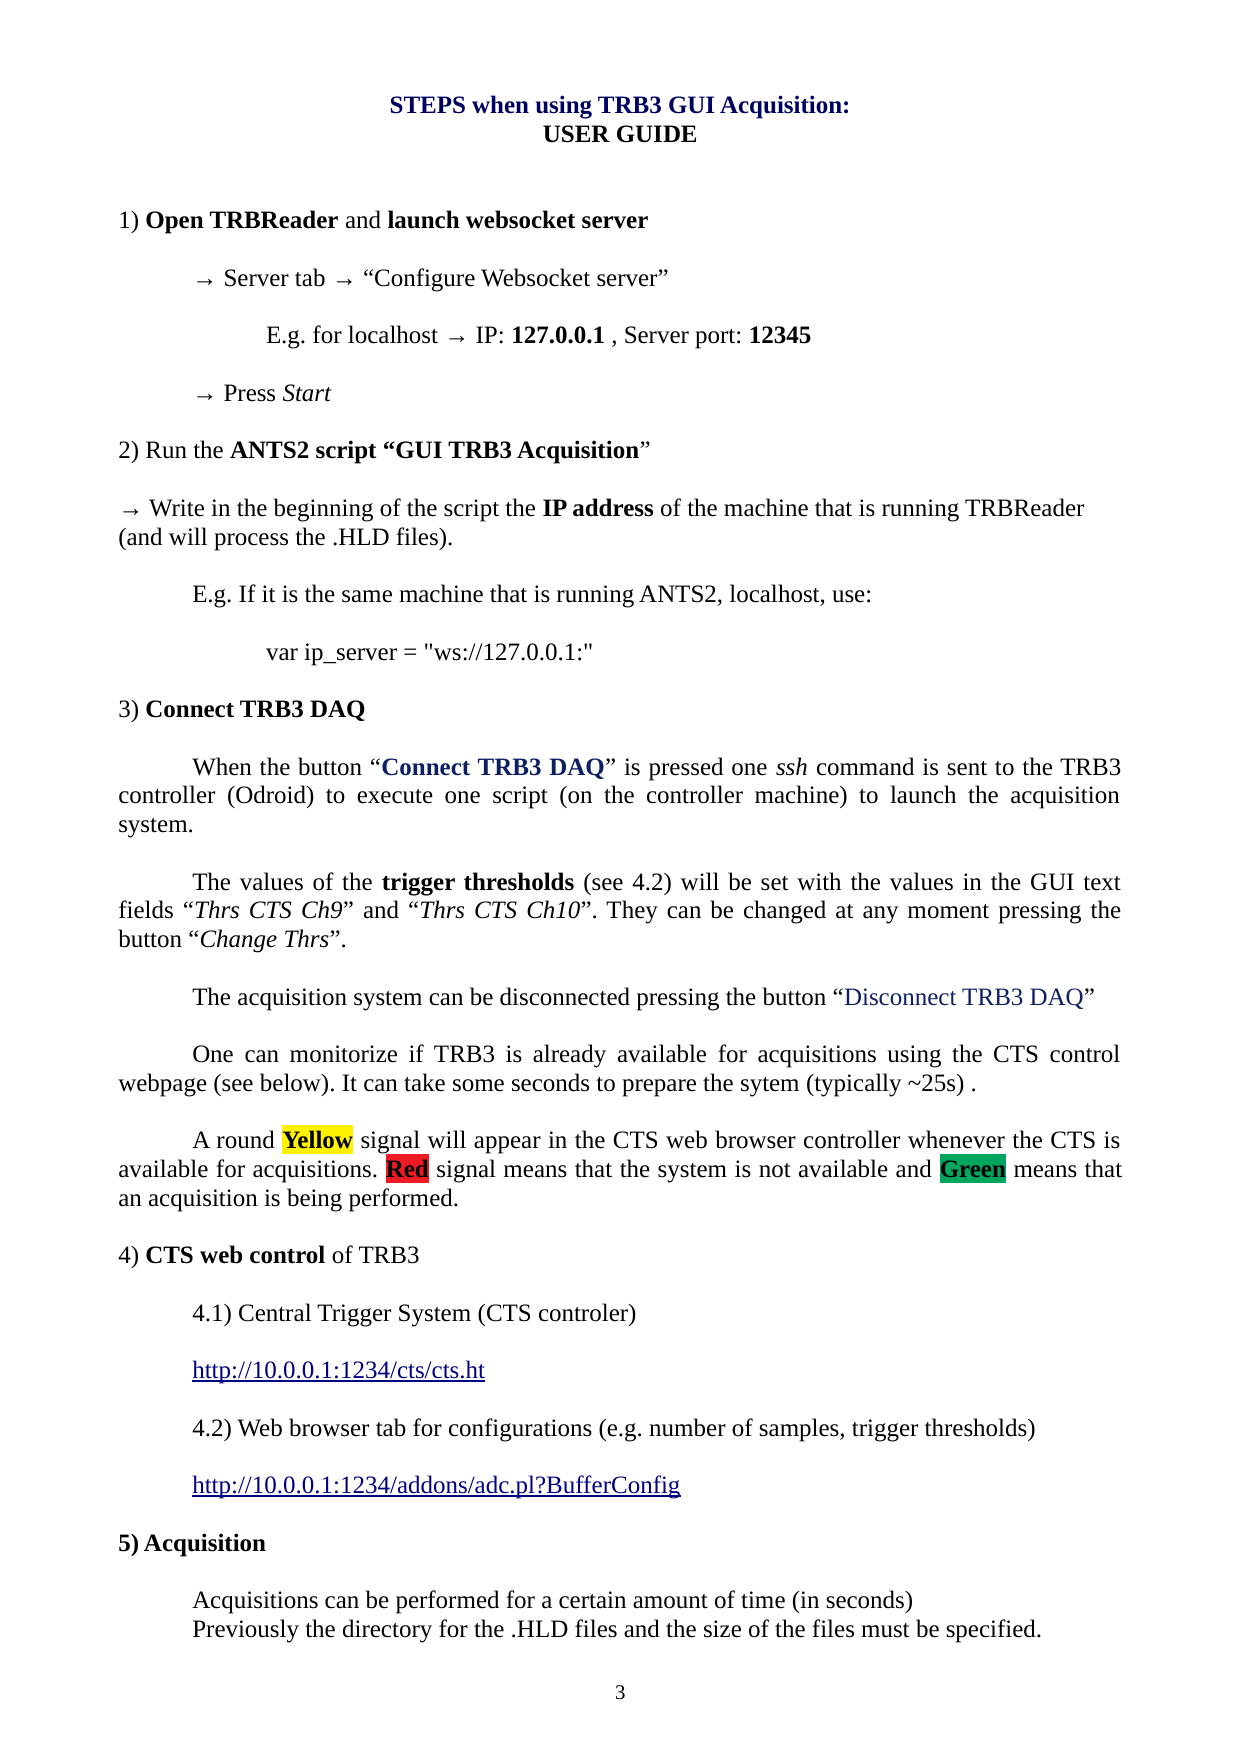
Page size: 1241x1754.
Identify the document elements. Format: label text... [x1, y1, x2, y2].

text E.g. for localhost → IP: 127.0.0.1 , Server port: 12345 [118, 320, 1122, 349]
text When the button “Connect TRB3 DAQ” is pressed one ssh command is sent to the TRB3 controller (Odroid) to execute one script (on the controller machine) to launch the acquisition system. [118, 752, 1122, 838]
text → Write in the beginning of the script the IP address of the machine that is running TRBReader (and will process the .HLD files). [118, 493, 1122, 550]
text → Press Start [118, 378, 1122, 407]
text → Server tab → “Configure Websocket server” [118, 263, 1122, 292]
text 1) Open TRBReader and launch websocket server [118, 205, 1122, 234]
text var ip_server = "ws://127.0.0.1:" [118, 637, 1122, 665]
text 4.1) Central Trigger System (CTS controler) [118, 1269, 1122, 1327]
text E.g. If it is the same machine that is running ANTS2, localhost, use: [118, 579, 1122, 608]
text http://10.0.0.1:1234/cts/cts.ht [118, 1355, 1122, 1384]
text 3) Connect TRB3 DAQ [118, 694, 1122, 723]
text A round Yellow signal will appear in the CTS web browser controller whenever the CTS is available for acquisitions. Red signal means that the system is not available and Green means that an acquisition is being performed. [118, 1125, 1122, 1212]
text http://10.0.0.1:1234/addons/adc.pl?BufferConfig [118, 1470, 1122, 1499]
text 4) CTS web control of TRB3 [118, 1240, 1122, 1269]
text Acquisitions can be performed for a certain amount of time (in seconds) [118, 1585, 1122, 1614]
text The acquisition system can be disconnected pressing the button “Disconnect TRB3 DAQ” [118, 982, 1122, 1010]
text 5) Acquisition [118, 1528, 1122, 1557]
text One can monitorize if TRB3 is already available for acquisitions using the CTS control webpage (see below). It can take some seconds to prepare the sytem (typically ~25s) . [118, 1039, 1122, 1097]
text 4.2) Web browser tab for configurations (e.g. number of samples, trigger thresholds) [118, 1413, 1122, 1442]
text STEPS when using TRB3 GUI Acquisition: [118, 90, 1122, 119]
text Previously the directory for the .HLD files and the size of the files must be specified. [118, 1614, 1122, 1643]
text 2) Run the ANTS2 script “GUI TRB3 Acquisition” [118, 435, 1122, 464]
text The values of the trigger thresholds (see 4.2) will be set with the values in the GUI text fields “Thrs CTS Ch9” and “Thrs CTS Ch10”. They can be changed at any moment pressing the button “Change Thrs”. [118, 867, 1122, 953]
text USER GUIDE [118, 119, 1122, 148]
